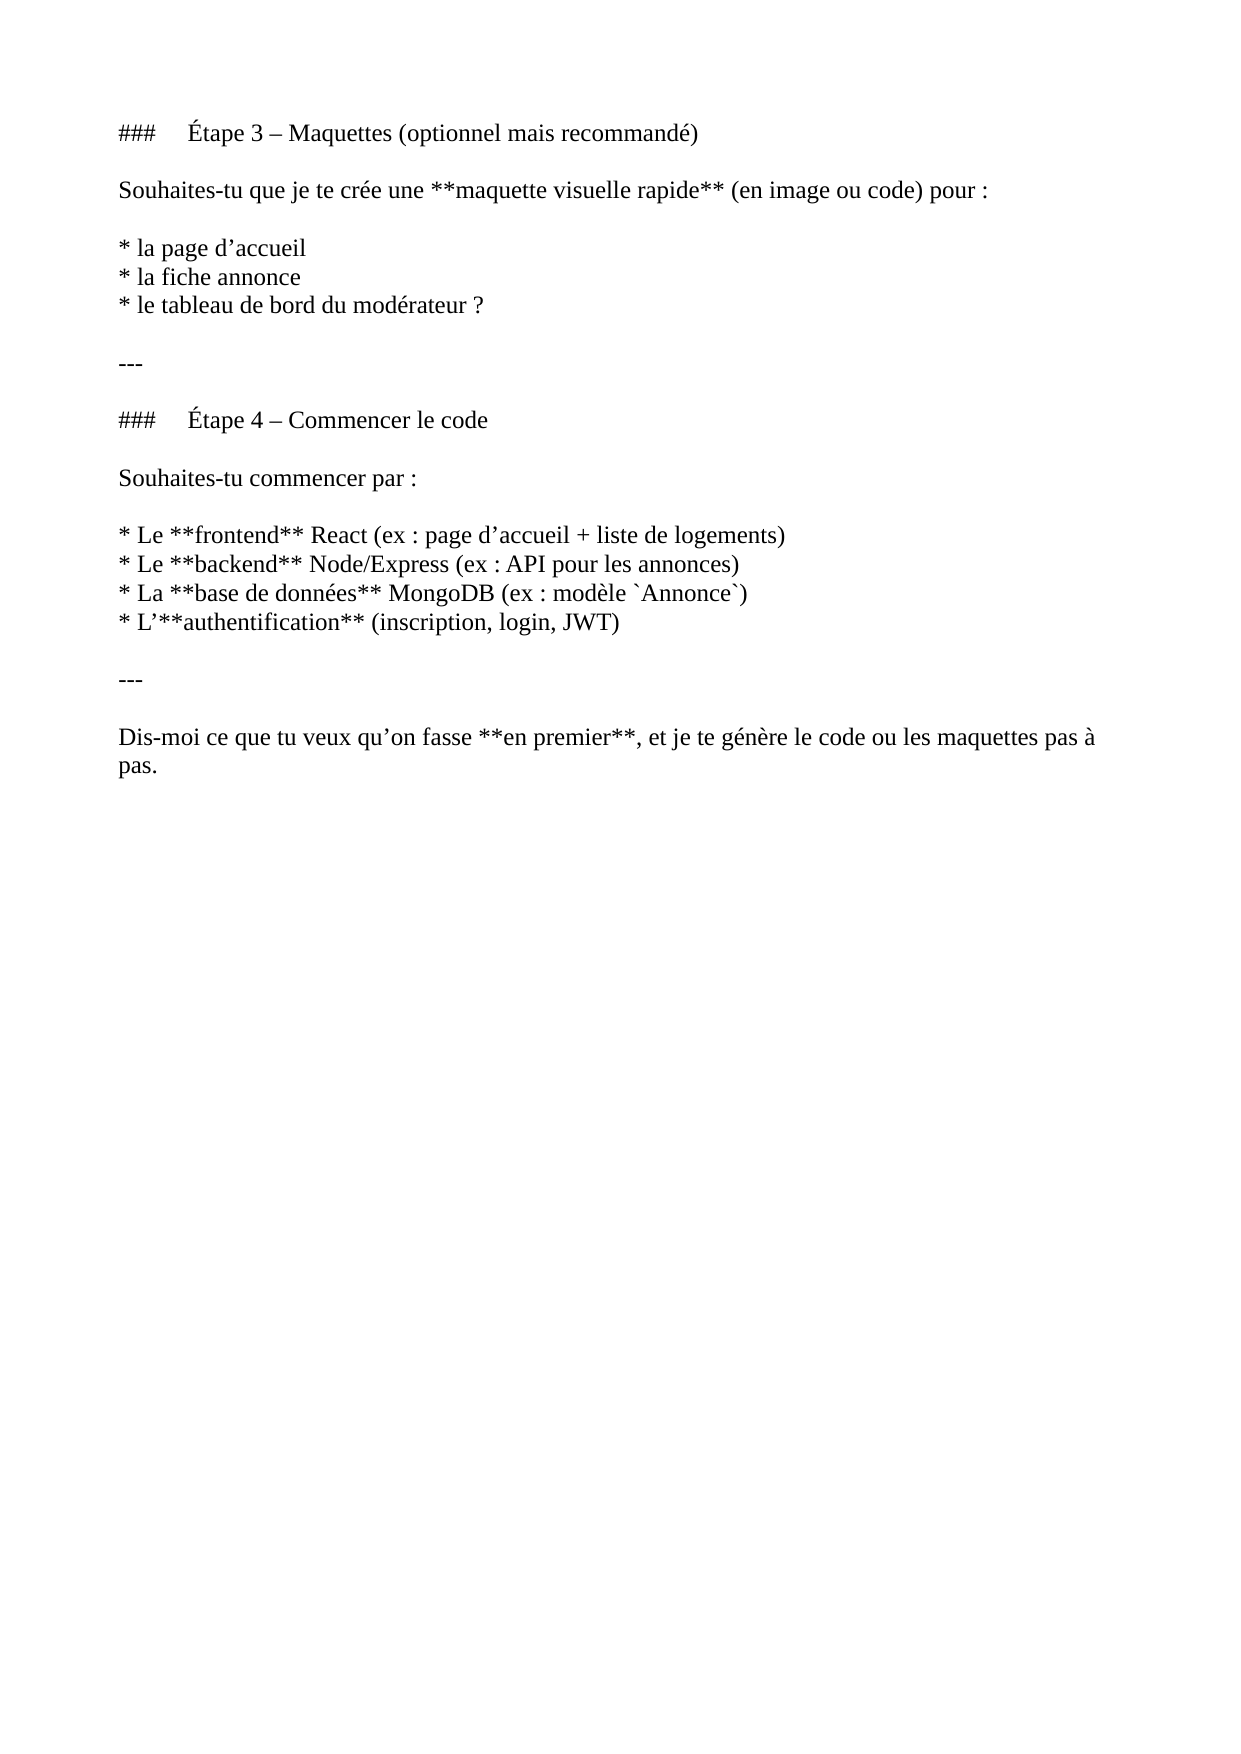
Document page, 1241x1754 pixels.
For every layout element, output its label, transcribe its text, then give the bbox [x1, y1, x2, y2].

text * L’**authentification** (inscription, login, JWT) [118, 607, 1122, 636]
text * Le **frontend** React (ex : page d’accueil + liste de logements) [118, 521, 1122, 549]
text Souhaites-tu que je te crée une **maquette visuelle rapide** (en image ou code) pour : [118, 176, 1122, 204]
text ### ✅ Étape 3 – Maquettes (optionnel mais recommandé) [118, 118, 1122, 147]
text * le tableau de bord du modérateur ? [118, 291, 1122, 319]
text --- [118, 348, 1122, 377]
text * la page d’accueil [118, 233, 1122, 262]
text --- [118, 664, 1122, 693]
text * La **base de données** MongoDB (ex : modèle `Annonce`) [118, 578, 1122, 607]
text ### ✅ Étape 4 – Commencer le code [118, 406, 1122, 434]
text Dis-moi ce que tu veux qu’on fasse **en premier**, et je te génère le code ou les maquettes pas à pas. [118, 722, 1122, 779]
text Souhaites-tu commencer par : [118, 463, 1122, 492]
text * la fiche annonce [118, 262, 1122, 291]
text * Le **backend** Node/Express (ex : API pour les annonces) [118, 549, 1122, 578]
